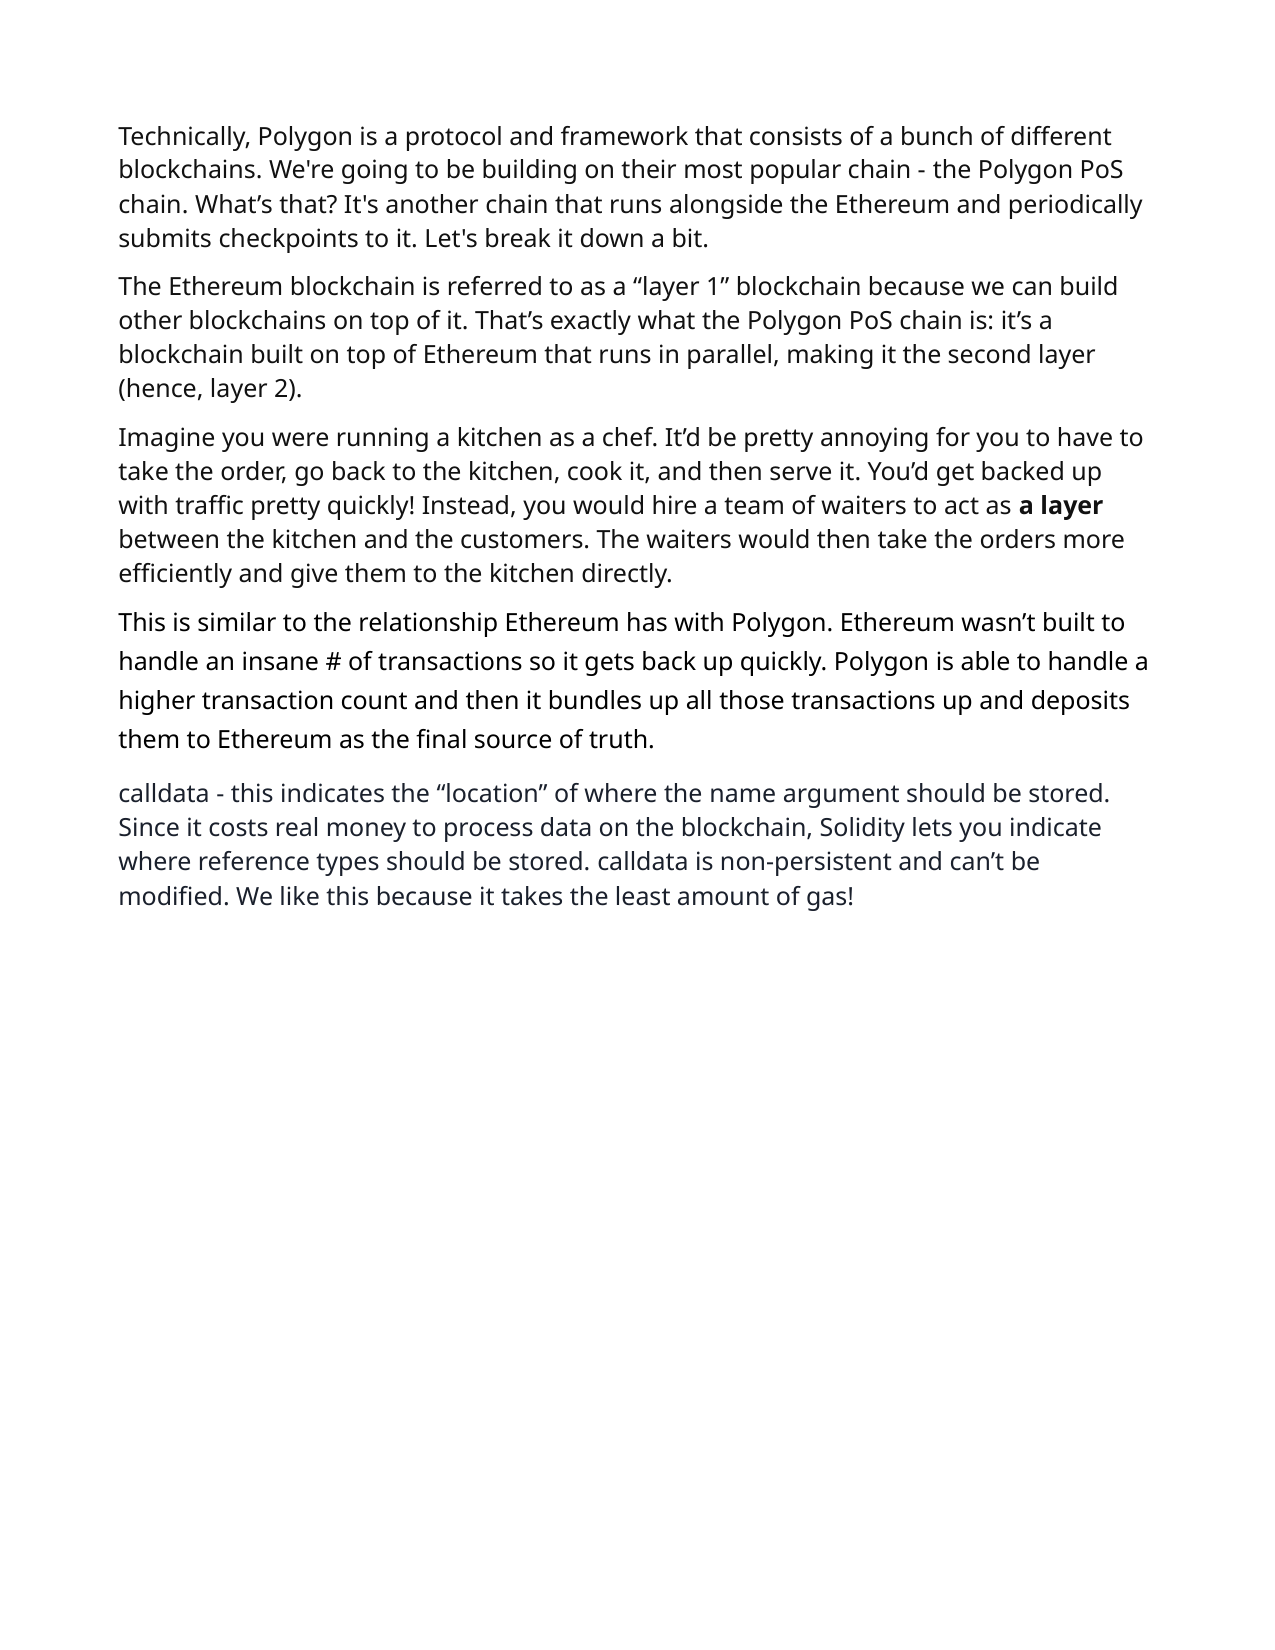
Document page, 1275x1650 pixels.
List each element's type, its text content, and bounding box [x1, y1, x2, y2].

text The Ethereum blockchain is referred to as a “layer 1” blockchain because we can build other blockchains on top of it. That’s exactly what the Polygon PoS chain is: it’s a blockchain built on top of Ethereum that runs in parallel, making it the second layer (hence, layer 2). [118, 269, 1157, 405]
text Imagine you were running a kitchen as a chef. It’d be pretty annoying for you to have to take the order, go back to the kitchen, cook it, and then serve it. You’d get backed up with traffic pretty quickly! Instead, you would hire a team of waiters to act as a layer between the kitchen and the customers. The waiters would then take the orders more efficiently and give them to the kitchen directly. [118, 420, 1157, 590]
text Technically, Polygon is a protocol and framework that consists of a bunch of different blockchains. We're going to be building on their most popular chain - the Polygon PoS chain. What’s that? It's another chain that runs alongside the Ethereum and periodically submits checkpoints to it. Let's break it down a bit. [118, 118, 1157, 254]
text calldata - this indicates the “location” of where the name argument should be stored. Since it costs real money to process data on the blockchain, Solidity lets you indicate where reference types should be stored. calldata is non-persistent and can’t be modified. We like this because it takes the least amount of gas! [118, 776, 1157, 912]
text This is similar to the relationship Ethereum has with Polygon. Ethereum wasn’t built to handle an insane # of transactions so it gets back up quickly. Polygon is able to handle a higher transaction count and then it bundles up all those transactions up and deposits them to Ethereum as the final source of truth. [118, 605, 1157, 756]
